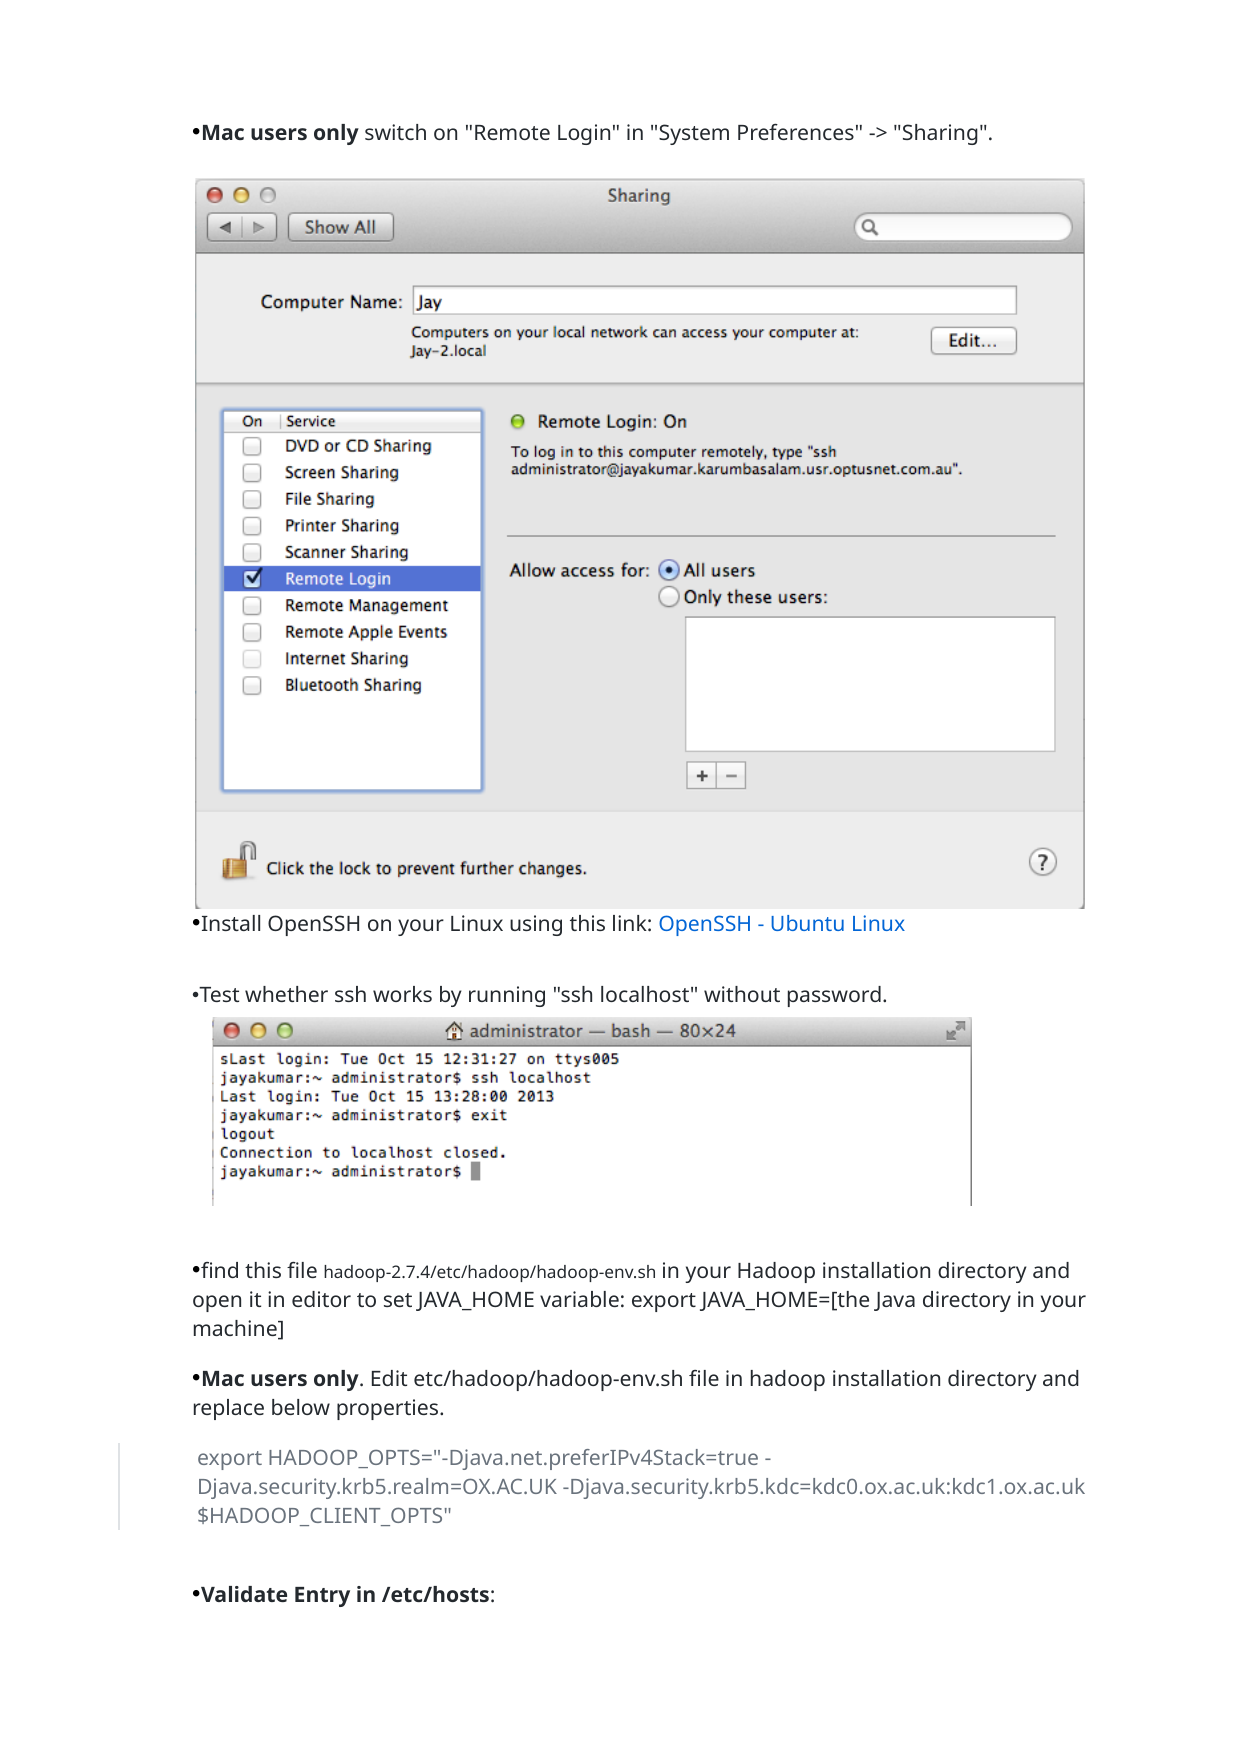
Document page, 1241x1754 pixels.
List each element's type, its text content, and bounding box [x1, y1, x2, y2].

picture [195, 178, 1085, 909]
list Mac users only switch on "Remote Login" in "System Preferences" -> "Sharing". [118, 118, 1122, 176]
picture [212, 1017, 972, 1206]
list export HADOOP_OPTS="-Djava.net.preferIPv4Stack=true -Djava.security.krb5.realm=OX.AC.UK -Djava.security.krb5.kdc=kdc0.ox.ac.uk:kdc1.ox.ac.uk $HADOOP_CLIENT_OPTS" [120, 1443, 1122, 1530]
list Mac users only. Edit etc/hadoop/hadoop-env.sh file in hadoop installation directory and replace below properties. [118, 1364, 1122, 1422]
list Validate Entry in /etc/hosts: [118, 1580, 1122, 1609]
list Test whether ssh works by running "ssh localhost" without password. [118, 980, 1122, 1234]
list Install OpenSSH on your Linux using this link: OpenSSH - Ubuntu Linux [118, 218, 1122, 937]
list find this file hadoop-2.7.4/etc/hadoop/hadoop-env.sh in your Hadoop installation directory and open it in editor to set JAVA_HOME variable: export JAVA_HOME=[the Java directory in your machine] [118, 1256, 1122, 1343]
